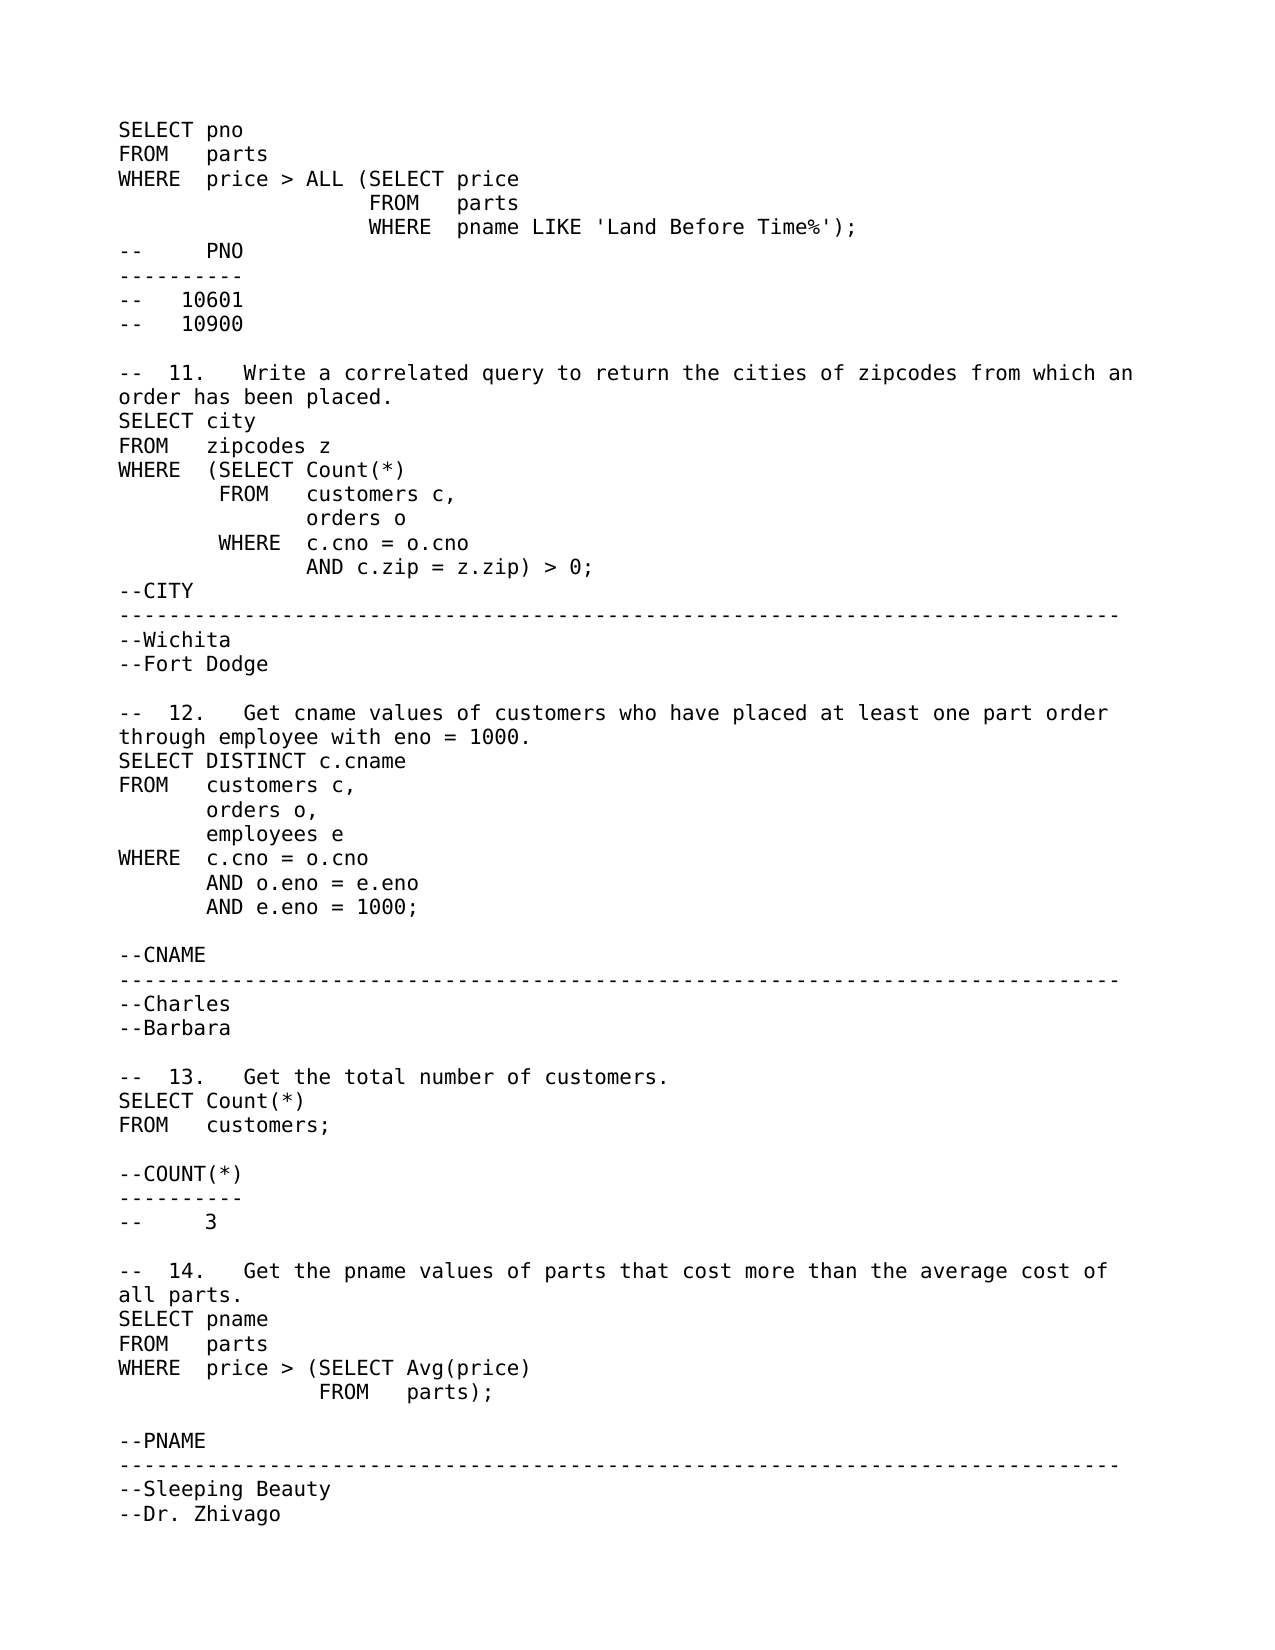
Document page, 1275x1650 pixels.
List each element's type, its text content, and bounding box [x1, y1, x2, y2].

text ---------- [118, 264, 1157, 288]
text SELECT pno [118, 118, 1157, 142]
text --Barbara [118, 1016, 1157, 1040]
text WHERE c.cno = o.cno [118, 531, 1157, 555]
text SELECT DISTINCT c.cname [118, 749, 1157, 773]
text --CITY [118, 579, 1157, 603]
text AND c.zip = z.zip) > 0; [118, 555, 1157, 579]
text --PNAME [118, 1429, 1157, 1453]
text WHERE pname LIKE 'Land Before Time%'); [118, 215, 1157, 239]
text --Sleeping Beauty [118, 1477, 1157, 1502]
text AND o.eno = e.eno [118, 871, 1157, 895]
text -- 10900 [118, 312, 1157, 337]
text SELECT pname [118, 1307, 1157, 1332]
text -- 10601 [118, 288, 1157, 312]
text FROM customers; [118, 1113, 1157, 1137]
text WHERE price > (SELECT Avg(price) [118, 1356, 1157, 1380]
text AND e.eno = 1000; [118, 895, 1157, 919]
text employees e [118, 822, 1157, 846]
text --Charles [118, 992, 1157, 1016]
text FROM customers c, [118, 482, 1157, 506]
text -------------------------------------------------------------------------------- [118, 968, 1157, 992]
text -- 14. Get the pname values of parts that cost more than the average cost of all parts. [118, 1259, 1157, 1307]
text ---------- [118, 1186, 1157, 1210]
text FROM customers c, [118, 773, 1157, 798]
text -- 3 [118, 1210, 1157, 1234]
text WHERE price > ALL (SELECT price [118, 167, 1157, 191]
text -- 13. Get the total number of customers. [118, 1065, 1157, 1089]
text orders o [118, 506, 1157, 531]
text --Dr. Zhivago [118, 1502, 1157, 1526]
text WHERE (SELECT Count(*) [118, 458, 1157, 482]
text orders o, [118, 798, 1157, 822]
text -- 11. Write a correlated query to return the cities of zipcodes from which an order has been placed. [118, 361, 1157, 409]
text -------------------------------------------------------------------------------- [118, 603, 1157, 628]
text FROM parts [118, 191, 1157, 215]
text --Fort Dodge [118, 652, 1157, 676]
text --Wichita [118, 628, 1157, 652]
text SELECT city [118, 409, 1157, 434]
text WHERE c.cno = o.cno [118, 846, 1157, 871]
text -------------------------------------------------------------------------------- [118, 1453, 1157, 1477]
text SELECT Count(*) [118, 1089, 1157, 1113]
text FROM parts [118, 142, 1157, 167]
text FROM parts [118, 1332, 1157, 1356]
text --CNAME [118, 943, 1157, 968]
text FROM zipcodes z [118, 434, 1157, 458]
text -- PNO [118, 239, 1157, 264]
text -- 12. Get cname values of customers who have placed at least one part order through employee with eno = 1000. [118, 701, 1157, 749]
text --COUNT(*) [118, 1162, 1157, 1186]
text FROM parts); [118, 1380, 1157, 1404]
